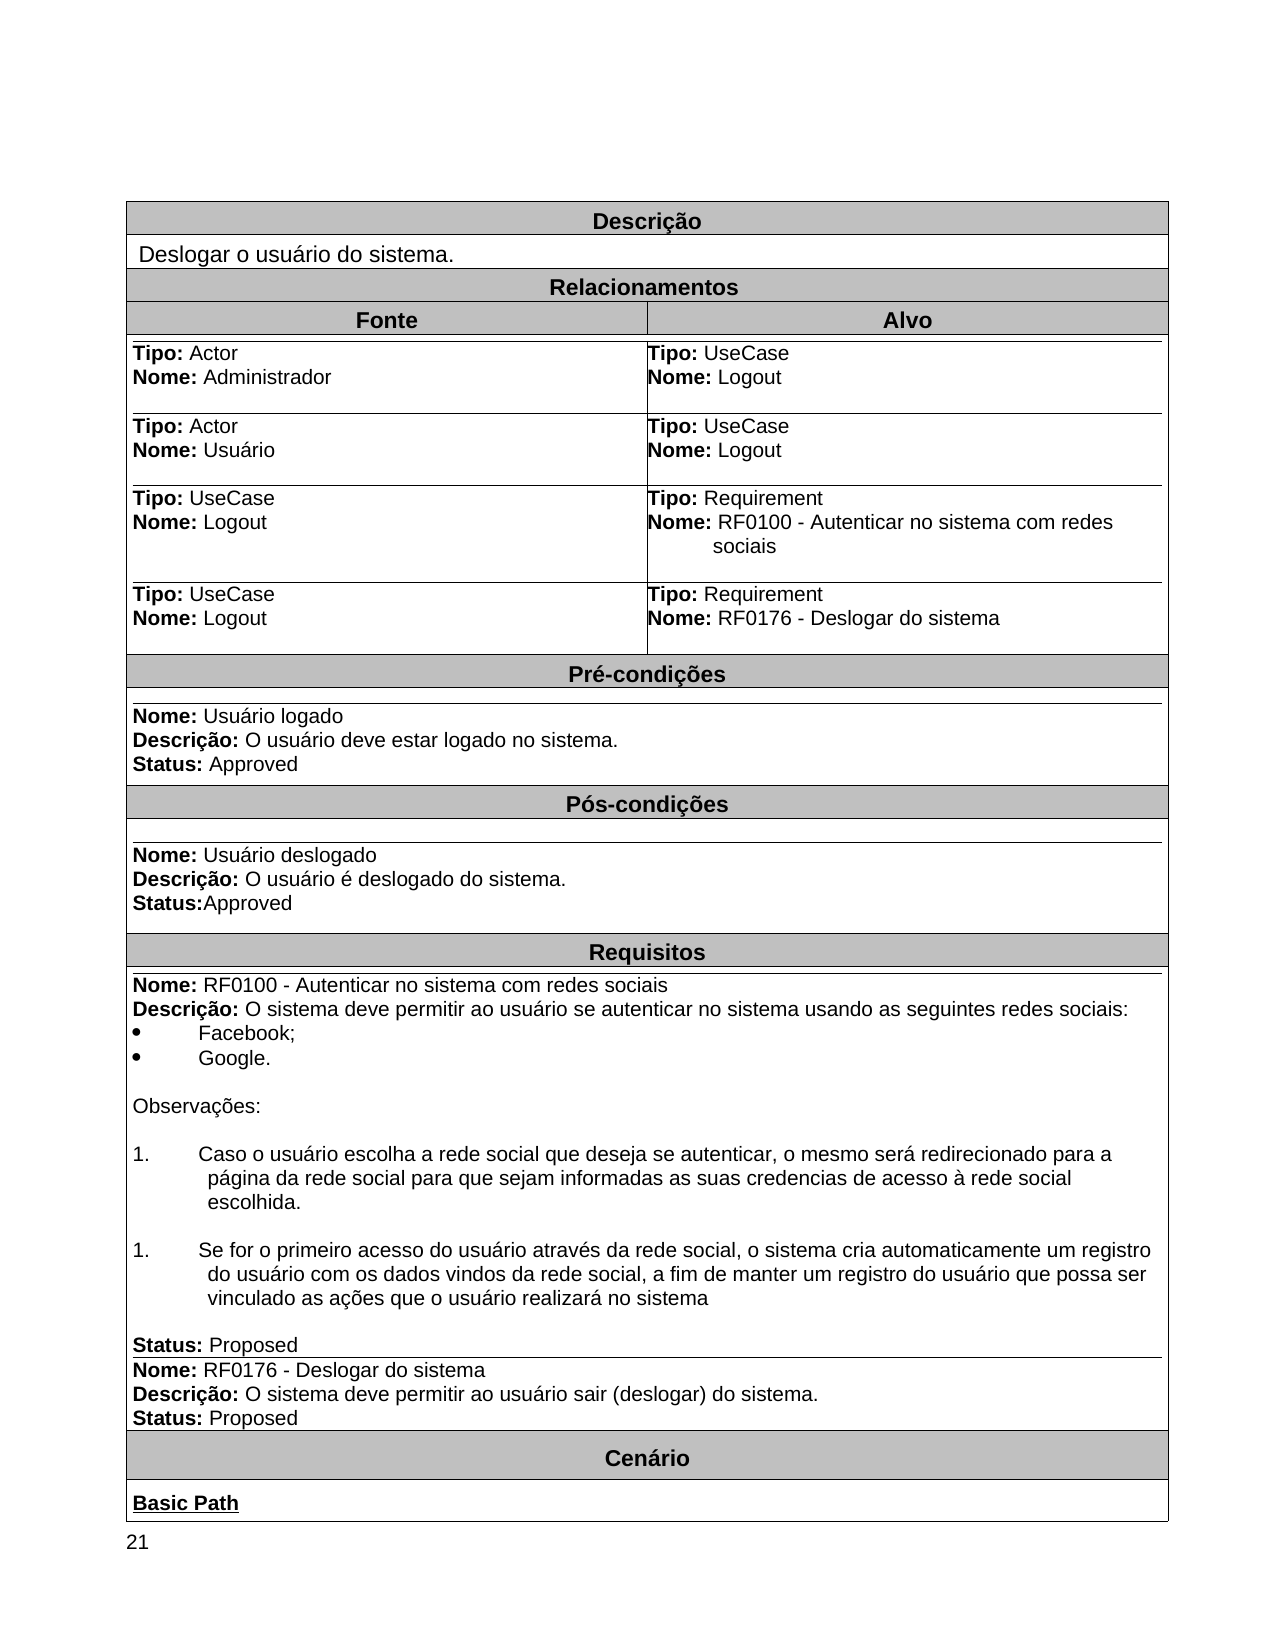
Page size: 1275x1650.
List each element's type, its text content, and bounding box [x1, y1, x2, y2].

table_header Nome: Usuário logado Descrição: O usuário deve estar logado no sistema. Status: Approved [133, 704, 1162, 776]
table_cell Tipo: Actor Nome: Usuário [133, 414, 647, 485]
table_cell Basic Path [127, 1480, 1168, 1521]
table_header Nome: RF0100 - Autenticar no sistema com redes sociais Descrição: O sistema deve permitir ao usuário se autenticar no sistema usando as seguintes redes sociais: Facebook; Google. Observações: Caso o usuário escolha a rede social que deseja se autenticar, o mesmo será redirecionado para a página da rede social para que sejam informadas as suas credencias de acesso à rede social escolhida. Se for o primeiro acesso do usuário através da rede social, o sistema cria automaticamente um registro do usuário com os dados vindos da rede social, a fim de manter um registro do usuário que possa ser vinculado as ações que o usuário realizará no sistema Status: Proposed [133, 974, 1162, 1357]
table_cell Nome: RF0176 - Deslogar do sistema Descrição: O sistema deve permitir ao usuário sair (deslogar) do sistema. Status: Proposed [133, 1358, 1162, 1430]
table_cell Alvo [648, 302, 1168, 334]
table_cell Deslogar o usuário do sistema. [127, 235, 1168, 267]
table_header Tipo: UseCase Nome: Logout [648, 342, 1162, 413]
table_cell [127, 688, 1168, 785]
table_cell Tipo: Requirement Nome: RF0176 - Deslogar do sistema [648, 583, 1162, 654]
table_header Tipo: Actor Nome: Administrador [133, 342, 647, 413]
table_cell Cenário [127, 1431, 1168, 1479]
table_cell Pós-condições [127, 786, 1168, 818]
table_cell Tipo: UseCase Nome: Logout [133, 486, 647, 582]
table_cell [127, 967, 1168, 1430]
table_cell Relacionamentos [127, 269, 1168, 301]
table_cell [127, 335, 1168, 654]
table_header Nome: Usuário deslogado Descrição: O usuário é deslogado do sistema. Status:Approved [133, 843, 1162, 915]
table_header Descrição [127, 202, 1168, 234]
table_cell [127, 819, 1168, 932]
table_cell Fonte [127, 302, 647, 334]
table_cell Tipo: UseCase Nome: Logout [648, 414, 1162, 485]
table_cell Requisitos [127, 934, 1168, 966]
table_cell Tipo: Requirement Nome: RF0100 - Autenticar no sistema com redes sociais [648, 486, 1162, 582]
table_cell Tipo: UseCase Nome: Logout [133, 583, 647, 654]
table_cell Pré-condições [127, 655, 1168, 687]
